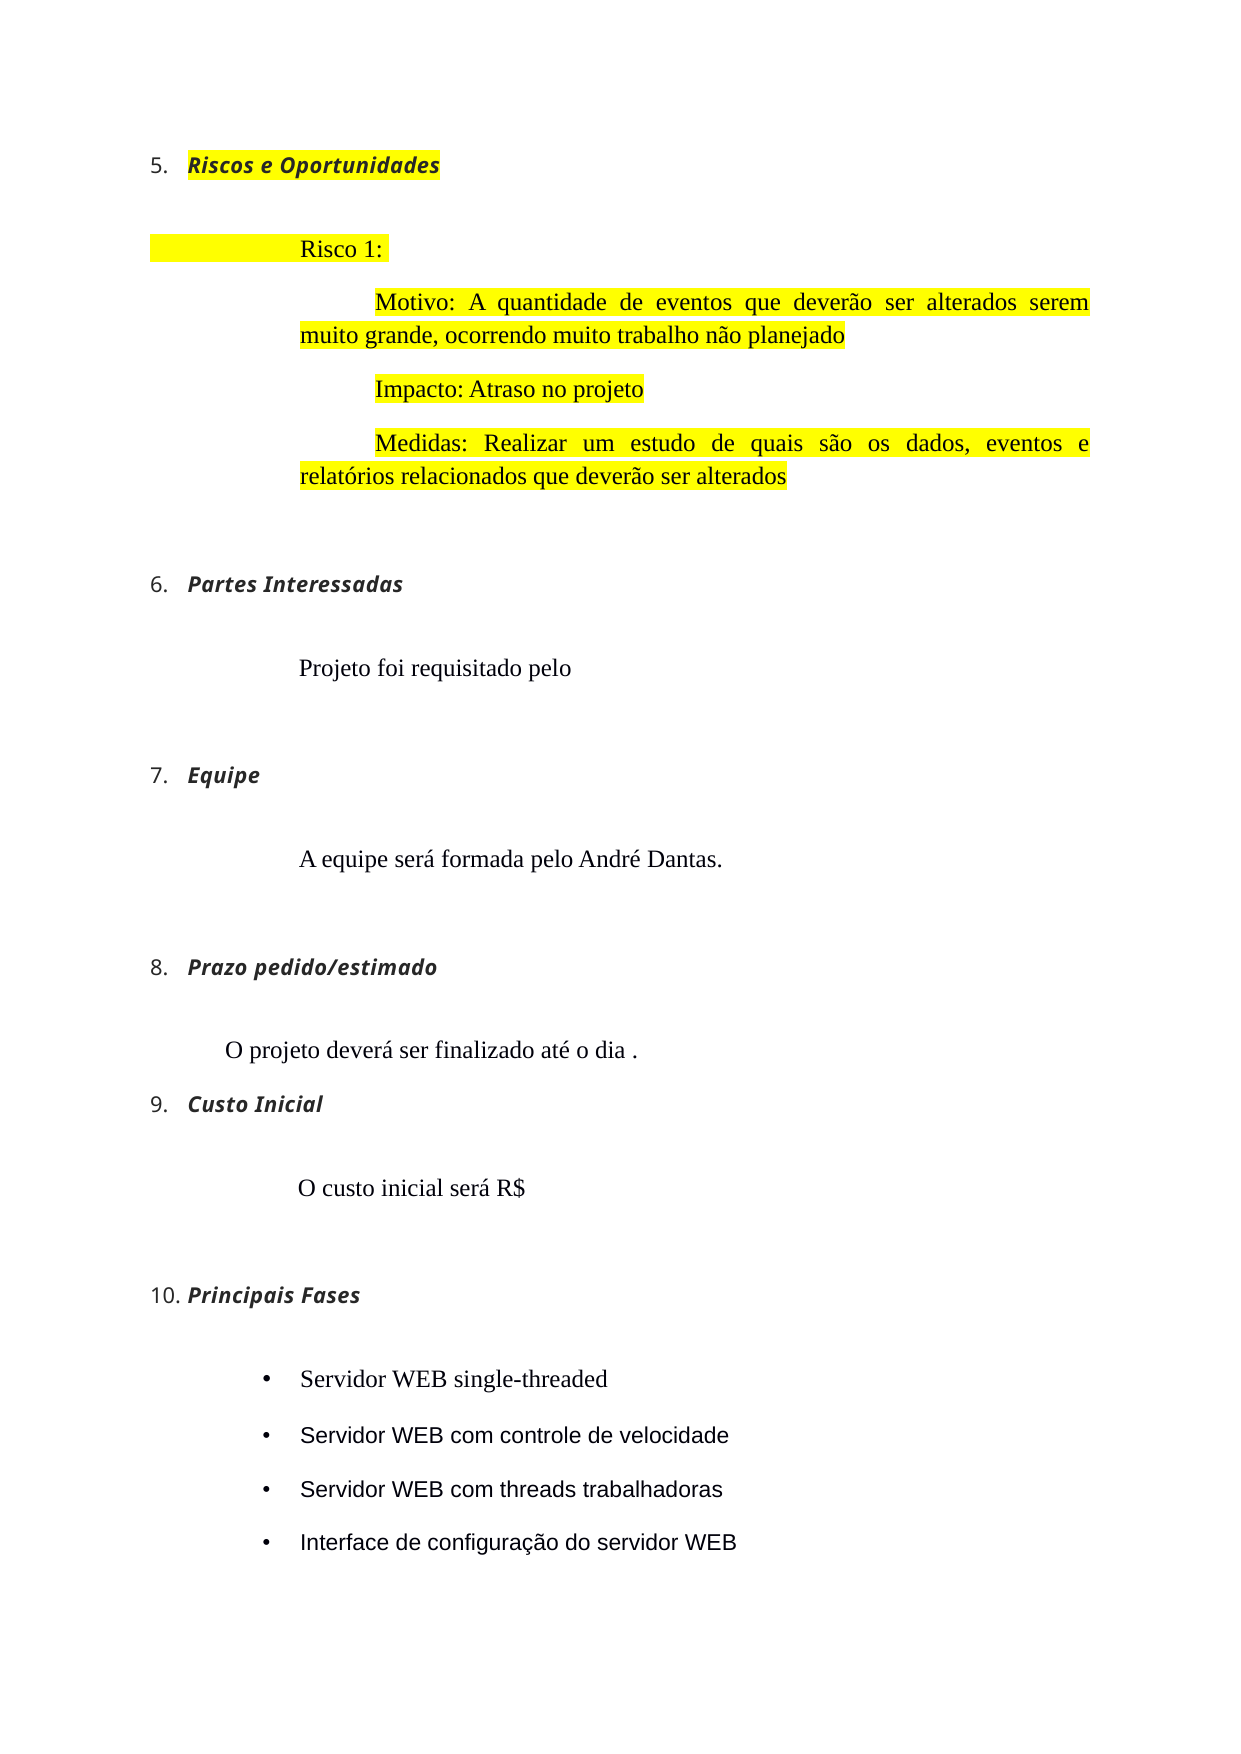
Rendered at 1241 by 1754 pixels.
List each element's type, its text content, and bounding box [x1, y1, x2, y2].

subtitle Riscos e Oportunidades [150, 150, 1090, 180]
subtitle Custo Inicial [150, 1089, 1090, 1119]
subtitle Prazo pedido/estimado [150, 952, 1090, 981]
text Impacto: Atraso no projeto [300, 374, 1090, 403]
subtitle Servidor WEB com threads trabalhadoras [262, 1476, 1090, 1502]
subtitle Partes Interessadas [150, 569, 1090, 599]
subtitle Servidor WEB com controle de velocidade [262, 1422, 1090, 1448]
text Risco 1: [150, 234, 1090, 262]
list Servidor WEB single-threaded [262, 1364, 1090, 1393]
subtitle Principais Fases [150, 1281, 1090, 1310]
text Medidas: Realizar um estudo de quais são os dados, eventos e relatórios relacionados que deverão ser alterados [300, 428, 1090, 490]
text O projeto deverá ser finalizado até o dia . [150, 1035, 1090, 1064]
text Projeto foi requisitado pelo [226, 653, 1090, 681]
text Motivo: A quantidade de eventos que deverão ser alterados serem muito grande, ocorrendo muito trabalho não planejado [300, 287, 1090, 349]
subtitle Equipe [150, 760, 1090, 790]
text A equipe será formada pelo André Dantas. [227, 844, 1090, 873]
subtitle Interface de configuração do servidor WEB [262, 1529, 1090, 1555]
text O custo inicial será R$ [228, 1173, 1090, 1202]
